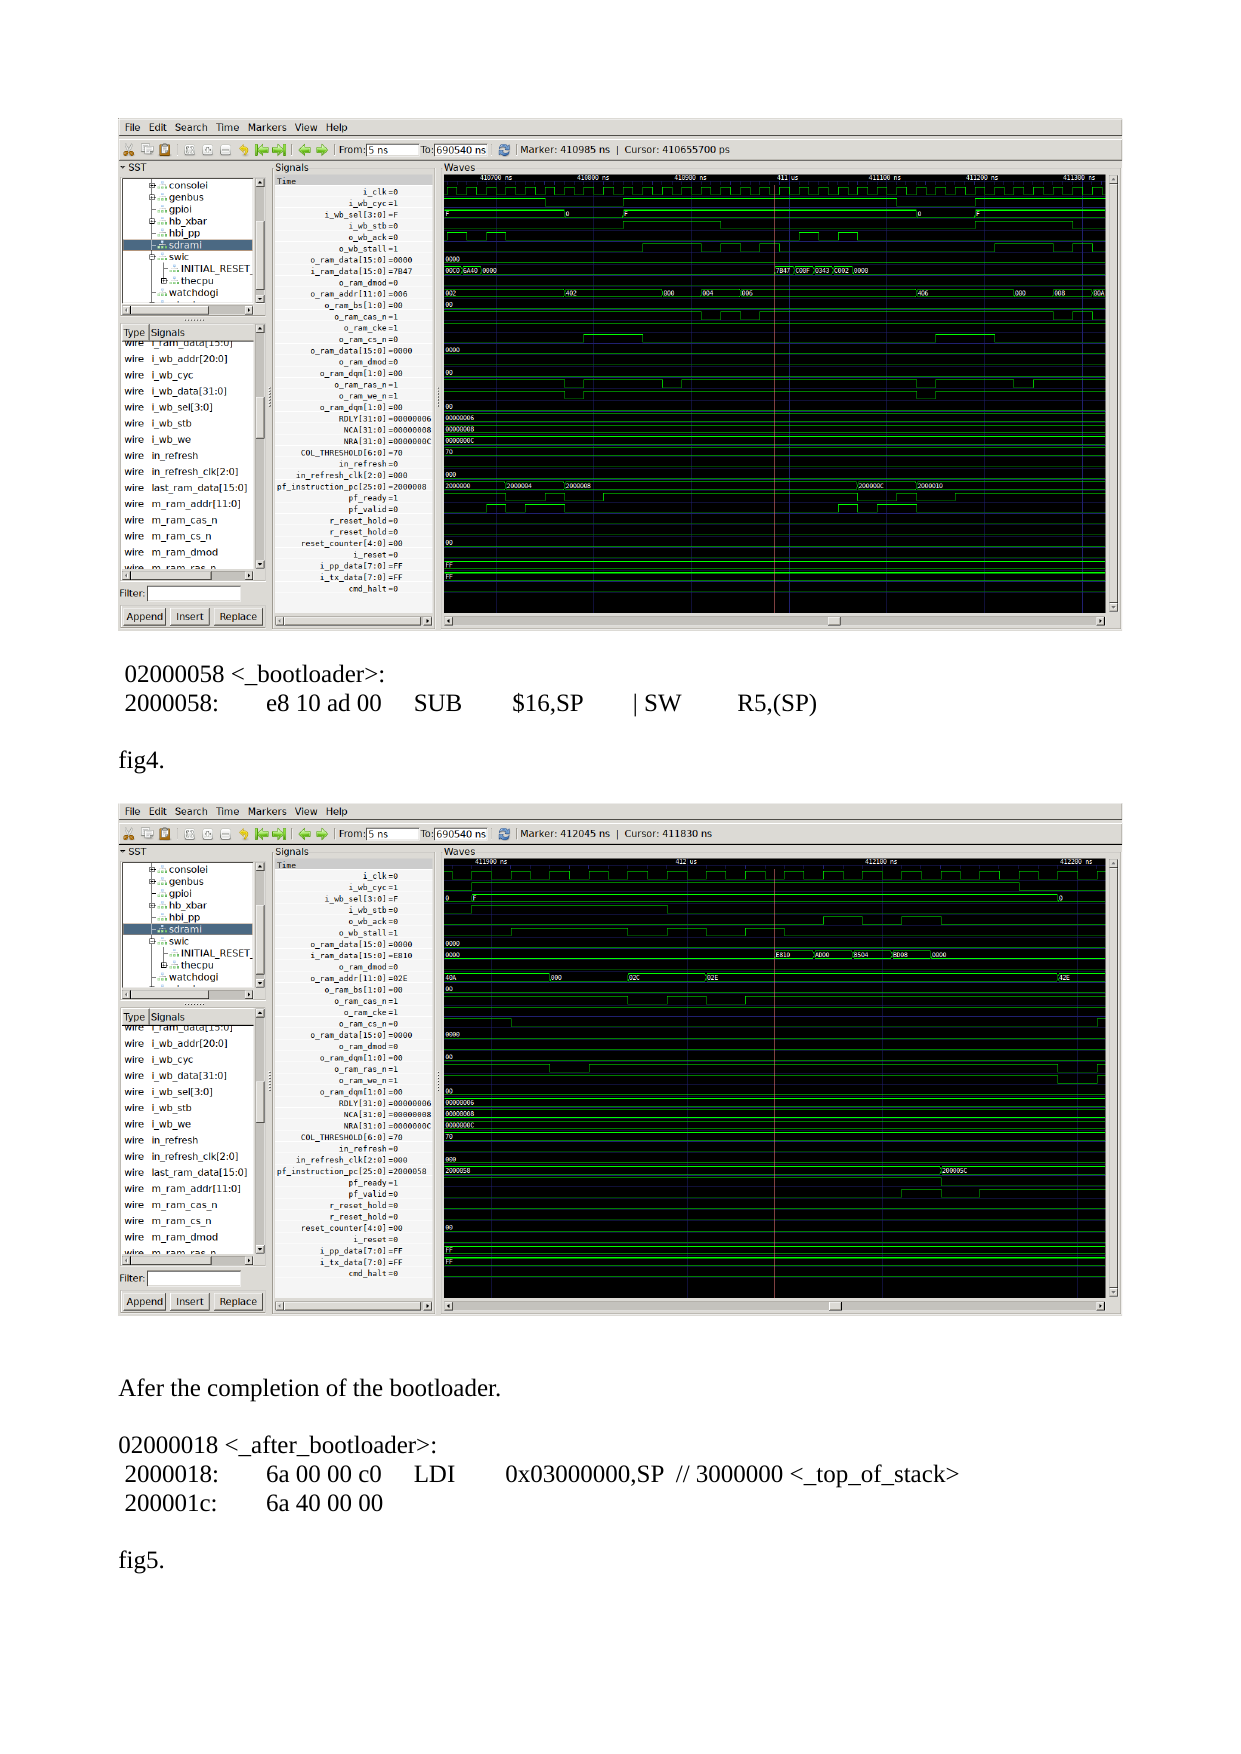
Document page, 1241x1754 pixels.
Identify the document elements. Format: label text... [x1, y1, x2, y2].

text fig4. [118, 746, 1122, 774]
picture [118, 803, 1123, 1316]
text 02000058 <_bootloader>: [118, 659, 1122, 688]
text 2000018: 6a 00 00 c0 LDI 0x03000000,SP // 3000000 <_top_of_stack> [118, 1459, 1122, 1488]
text 2000058: e8 10 ad 00 SUB $16,SP | SW R5,(SP) [118, 688, 1122, 717]
picture [118, 118, 1123, 631]
text fig5. [118, 1545, 1122, 1574]
text Afer the completion of the bootloader. [118, 1373, 1122, 1402]
text 200001c: 6a 40 00 00 [118, 1488, 1122, 1517]
text 02000018 <_after_bootloader>: [118, 1430, 1122, 1459]
